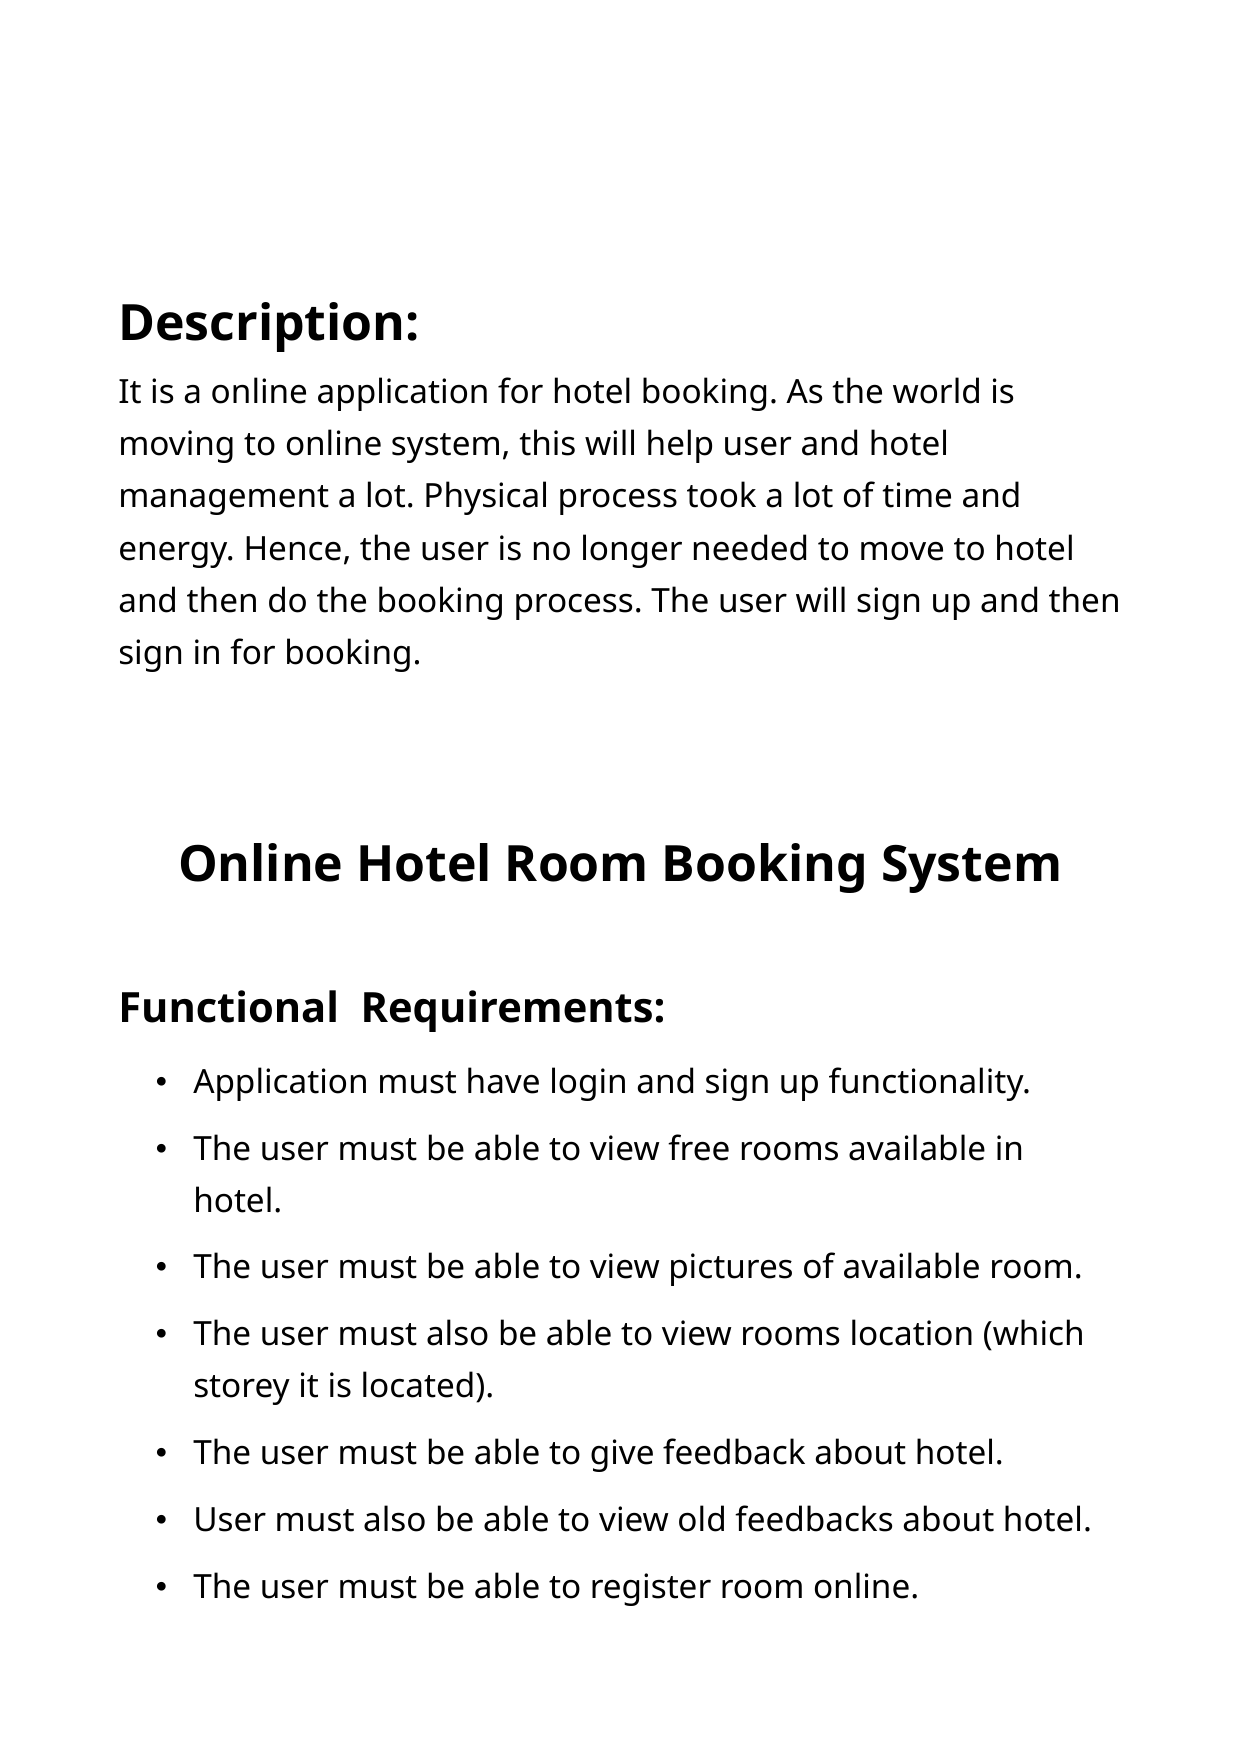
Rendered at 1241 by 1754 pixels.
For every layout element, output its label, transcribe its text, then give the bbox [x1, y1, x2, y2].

text Functional Requirements: [118, 978, 1122, 1034]
list The user must also be able to view rooms location (which storey it is located). [156, 1310, 1122, 1408]
list The user must be able to view pictures of available room. [156, 1243, 1122, 1289]
list User must also be able to view old feedbacks about hotel. [156, 1496, 1122, 1541]
list The user must be able to view free rooms available in hotel. [156, 1124, 1122, 1222]
subtitle Description: [118, 287, 1122, 355]
list Application must have login and sign up functionality. [156, 1058, 1122, 1103]
list The user must be able to register room online. [156, 1563, 1122, 1608]
text It is a online application for hotel booking. As the world is moving to online system, this will help user and hotel management a lot. Physical process took a lot of time and energy. Hence, the user is no longer needed to move to hotel and then do the booking process. The user will sign up and then sign in for booking. [118, 368, 1122, 674]
subtitle Online Hotel Room Booking System [118, 827, 1122, 896]
list The user must be able to give feedback about hotel. [156, 1429, 1122, 1474]
